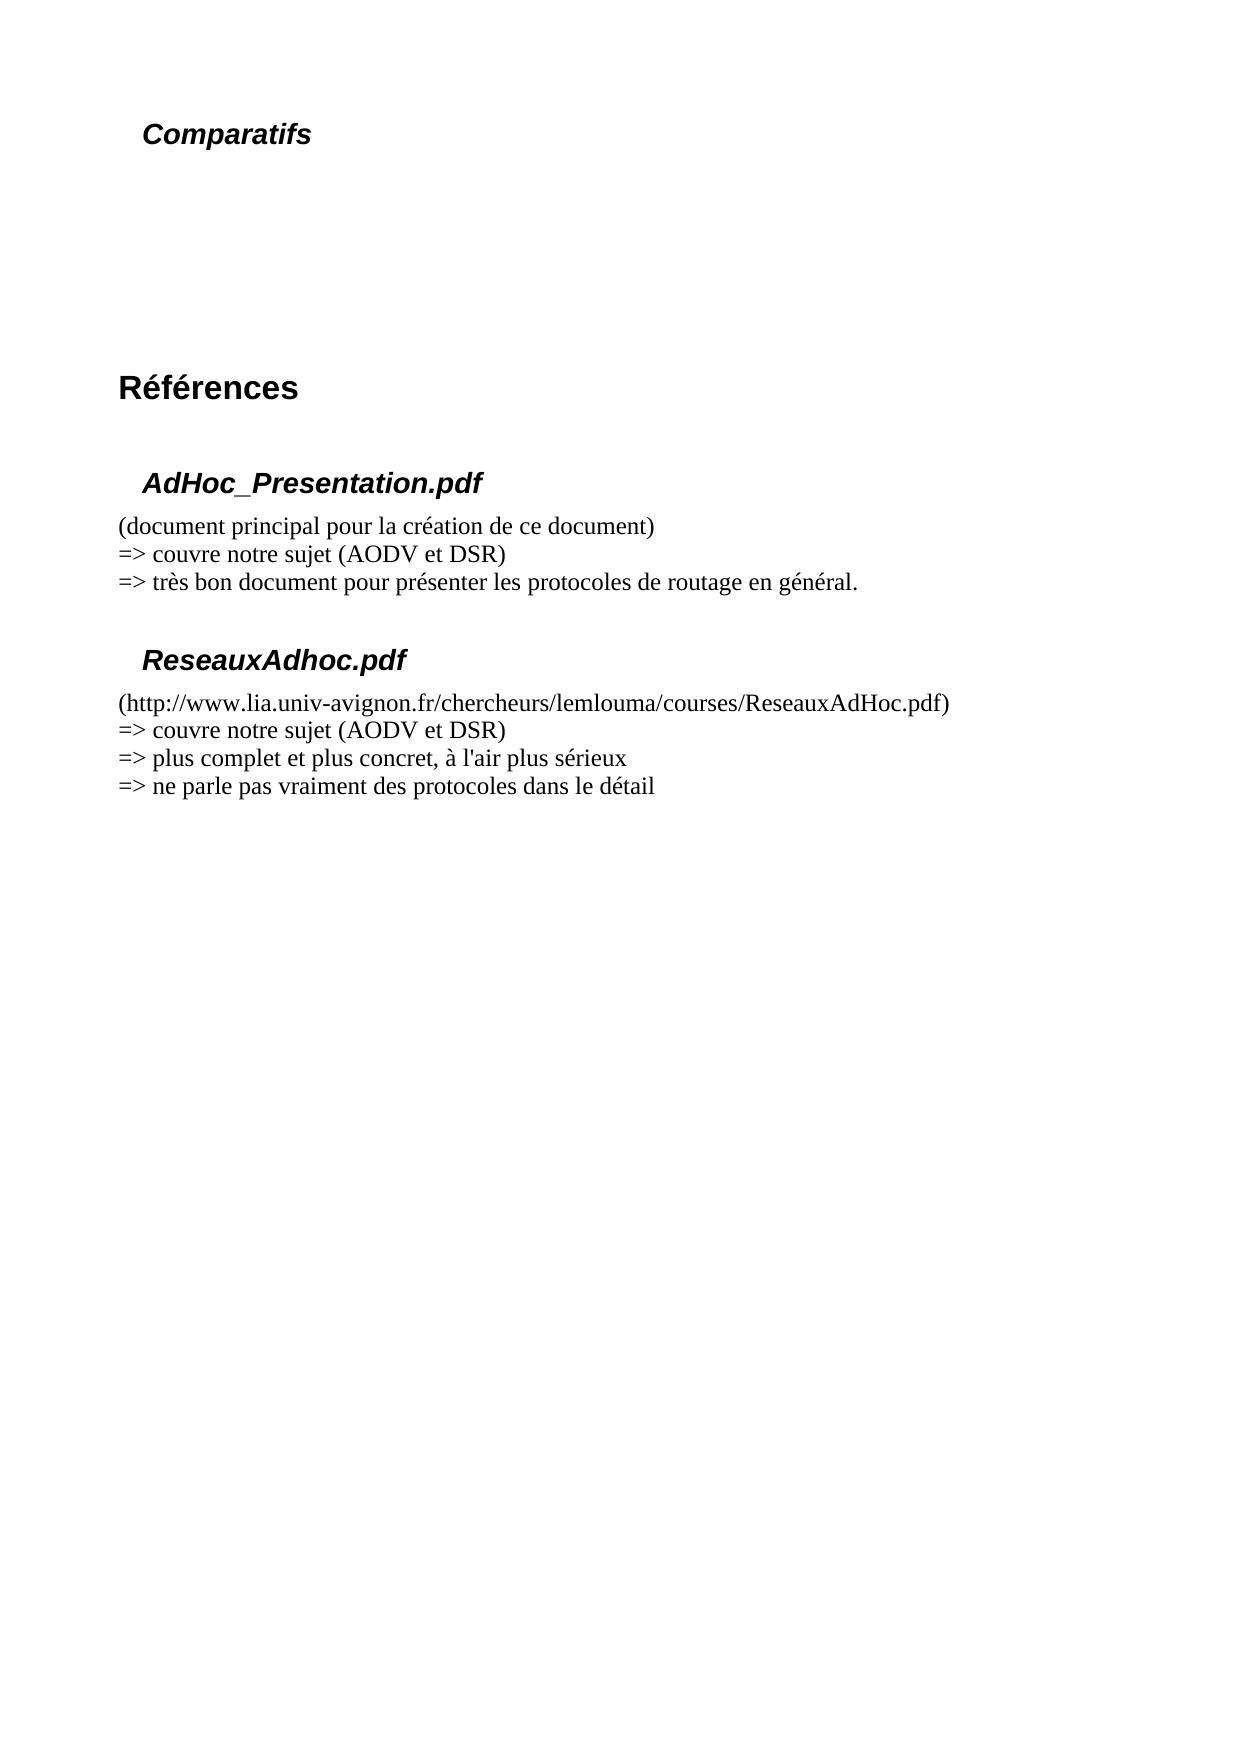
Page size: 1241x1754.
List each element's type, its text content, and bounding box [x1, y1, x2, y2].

subtitle AdHoc_Presentation.pdf [142, 467, 1122, 500]
subtitle Comparatifs [142, 118, 1122, 151]
text => couvre notre sujet (AODV et DSR) [118, 540, 1122, 568]
subtitle Références [118, 369, 1122, 406]
text => couvre notre sujet (AODV et DSR) [118, 716, 1122, 744]
text => plus complet et plus concret, à l'air plus sérieux [118, 744, 1122, 772]
text => ne parle pas vraiment des protocoles dans le détail [118, 772, 1122, 799]
text => très bon document pour présenter les protocoles de routage en général. [118, 568, 1122, 595]
subtitle ReseauxAdhoc.pdf [142, 644, 1122, 676]
text (document principal pour la création de ce document) [118, 512, 1122, 540]
text (http://www.lia.univ-avignon.fr/chercheurs/lemlouma/courses/ReseauxAdHoc.pdf) [118, 689, 1122, 716]
